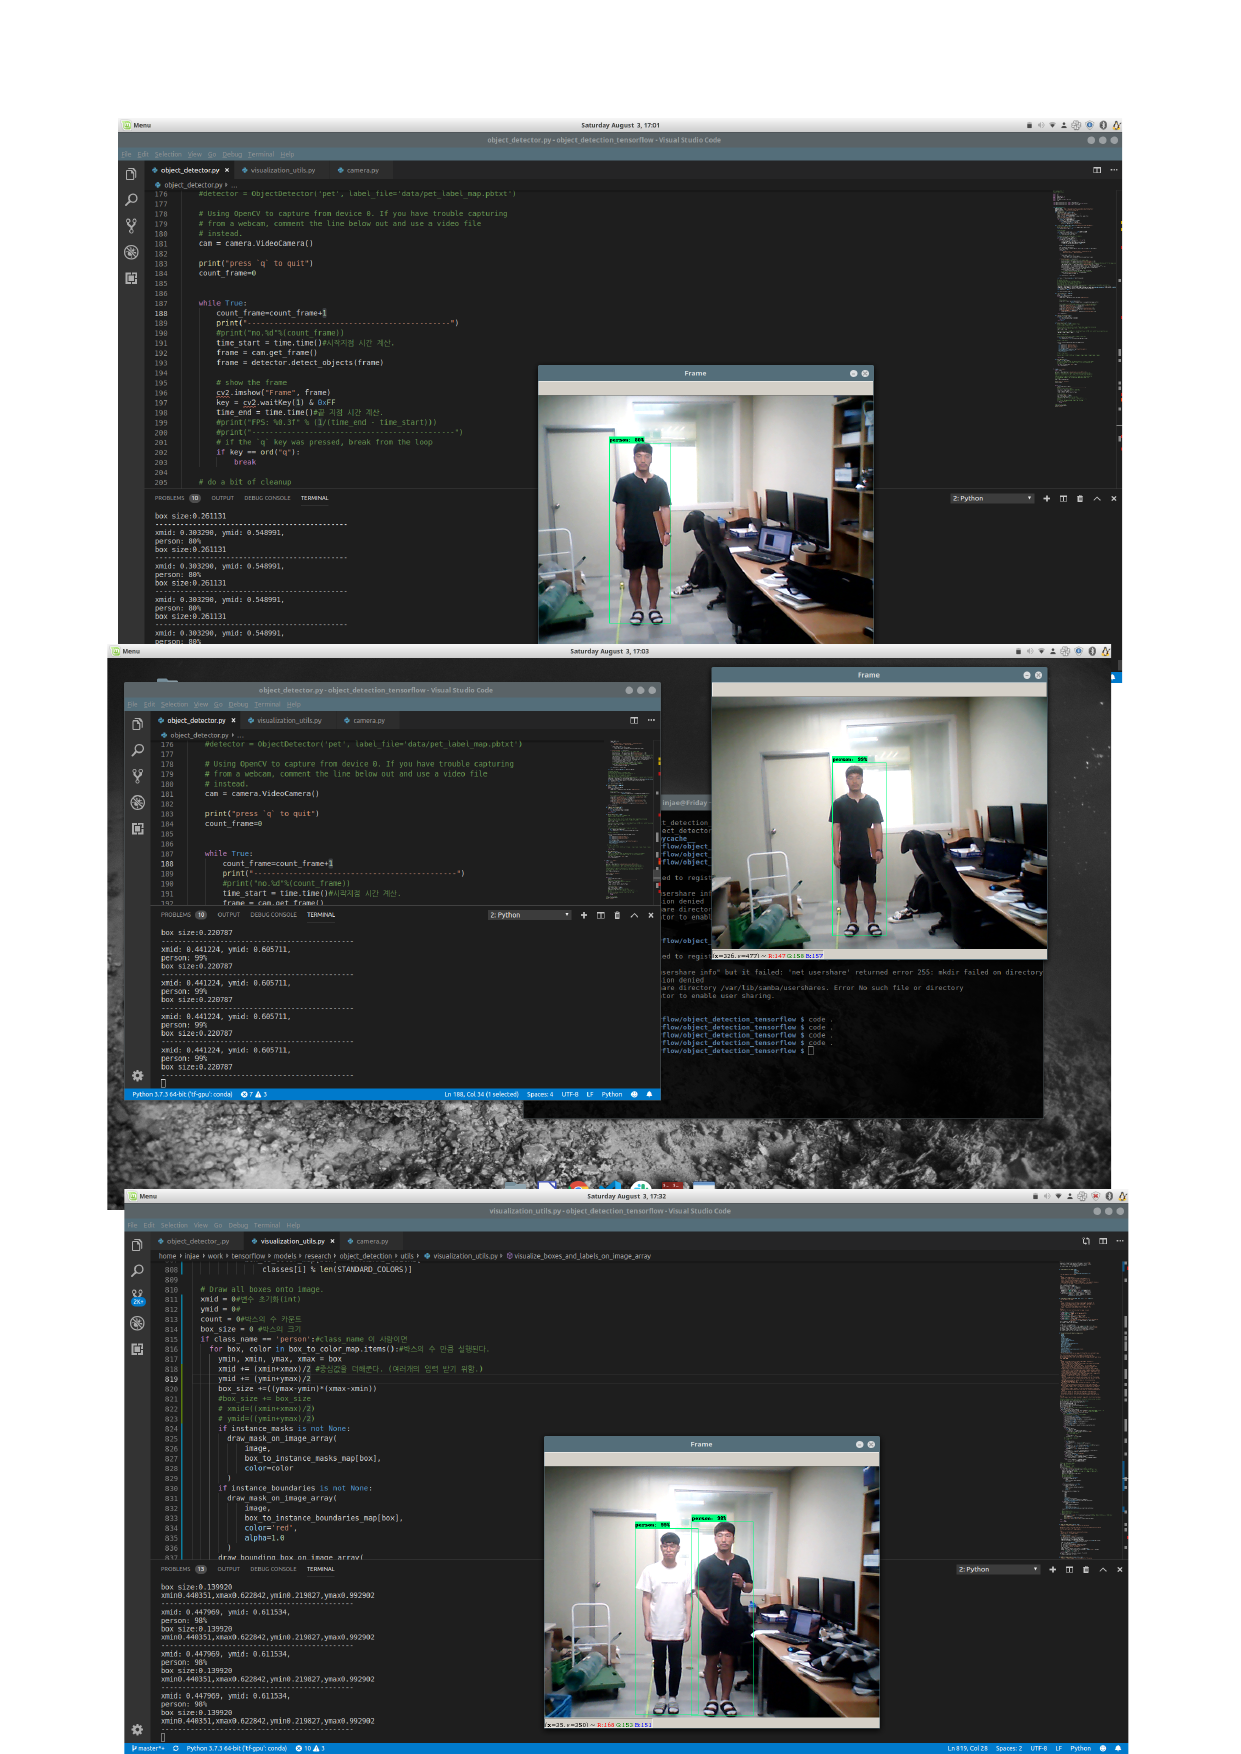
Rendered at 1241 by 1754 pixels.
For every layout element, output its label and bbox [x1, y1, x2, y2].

picture [107, 118, 1129, 1754]
